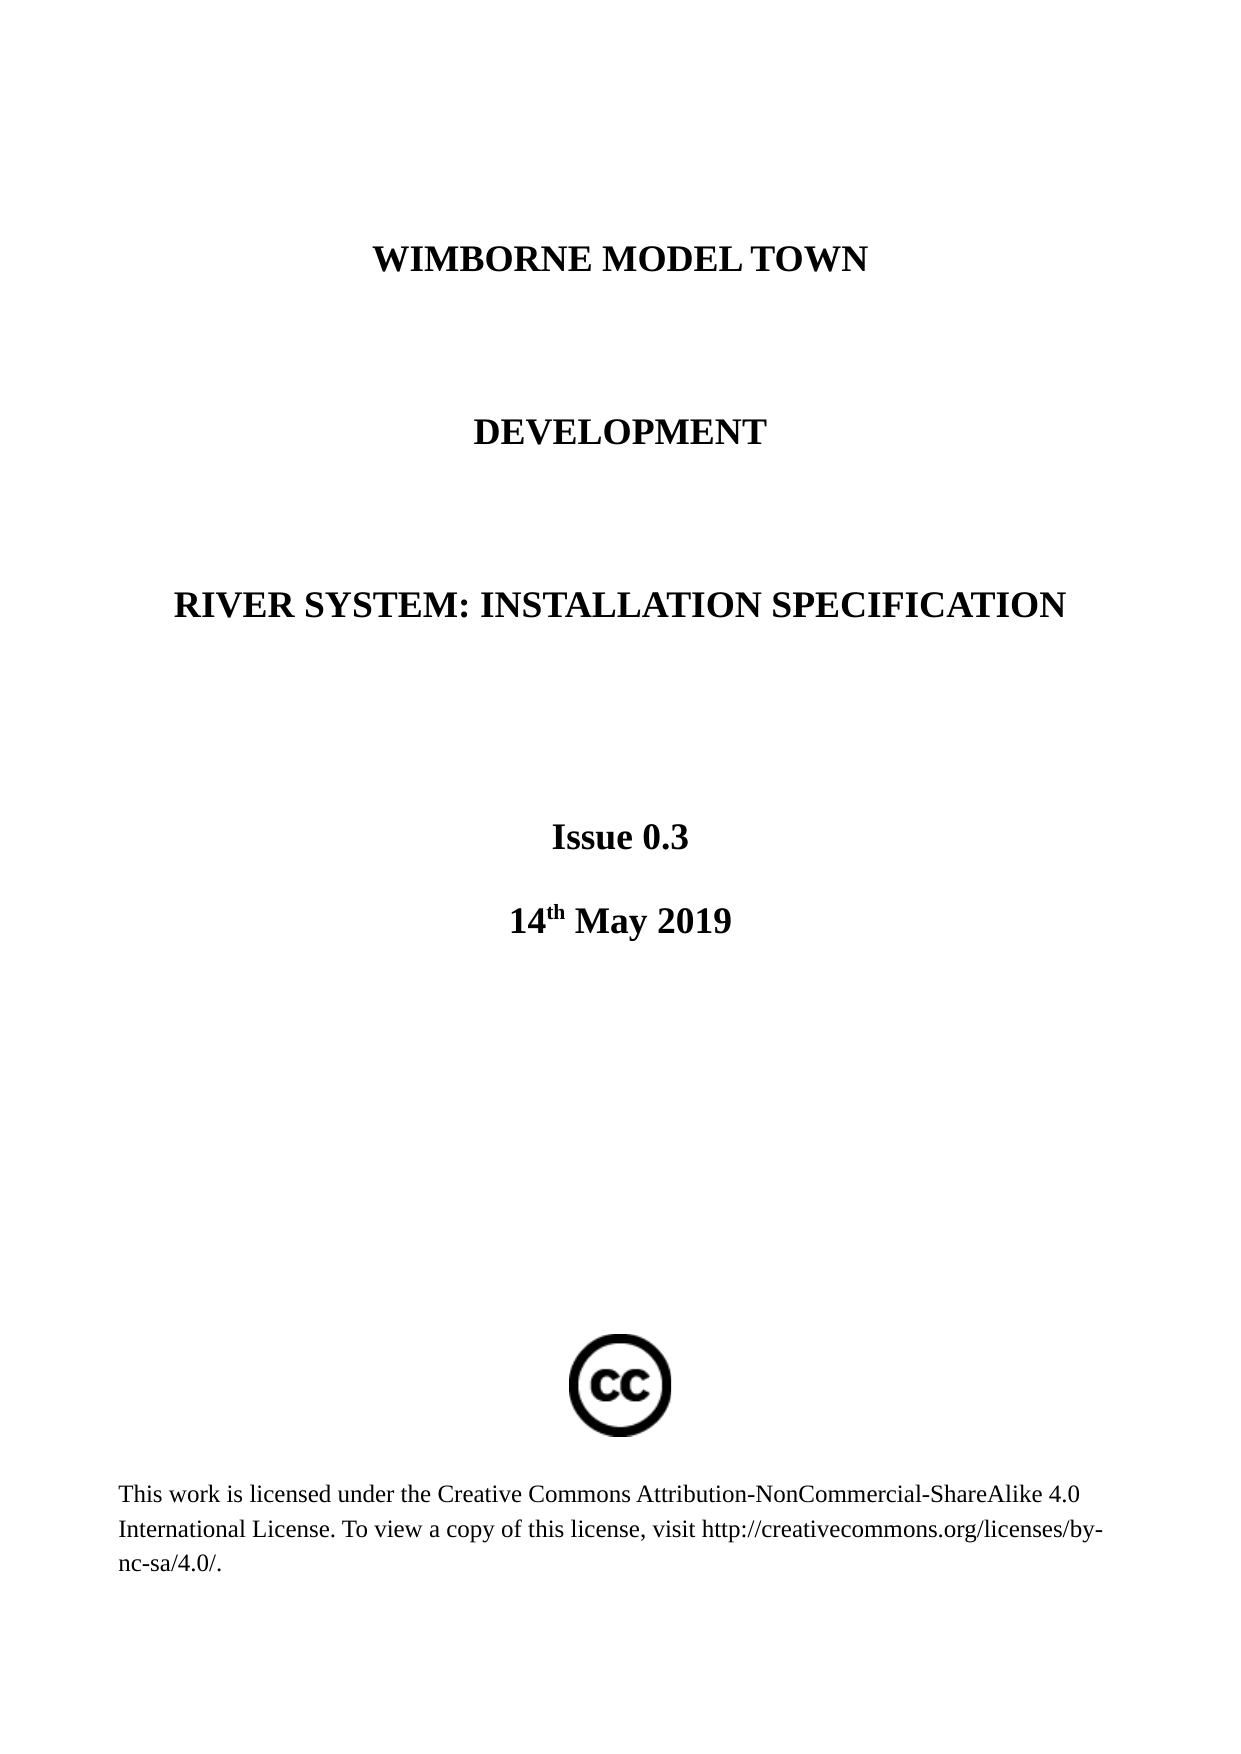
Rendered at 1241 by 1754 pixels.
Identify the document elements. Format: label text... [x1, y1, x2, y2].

text WIMBORNE MODEL TOWN [118, 236, 1122, 279]
text DEVELOPMENT [118, 409, 1122, 452]
text 14th May 2019 [118, 899, 1122, 942]
text RIVER SYSTEM: INSTALLATION SPECIFICATION [118, 582, 1122, 625]
text Issue 0.3 [118, 814, 1122, 857]
text This work is licensed under the Creative Commons Attribution-NonCommercial-ShareAlike 4.0 International License. To view a copy of this license, visit http://creativecommons.org/licenses/by-nc-sa/4.0/. [118, 1479, 1122, 1577]
picture [569, 1334, 672, 1437]
